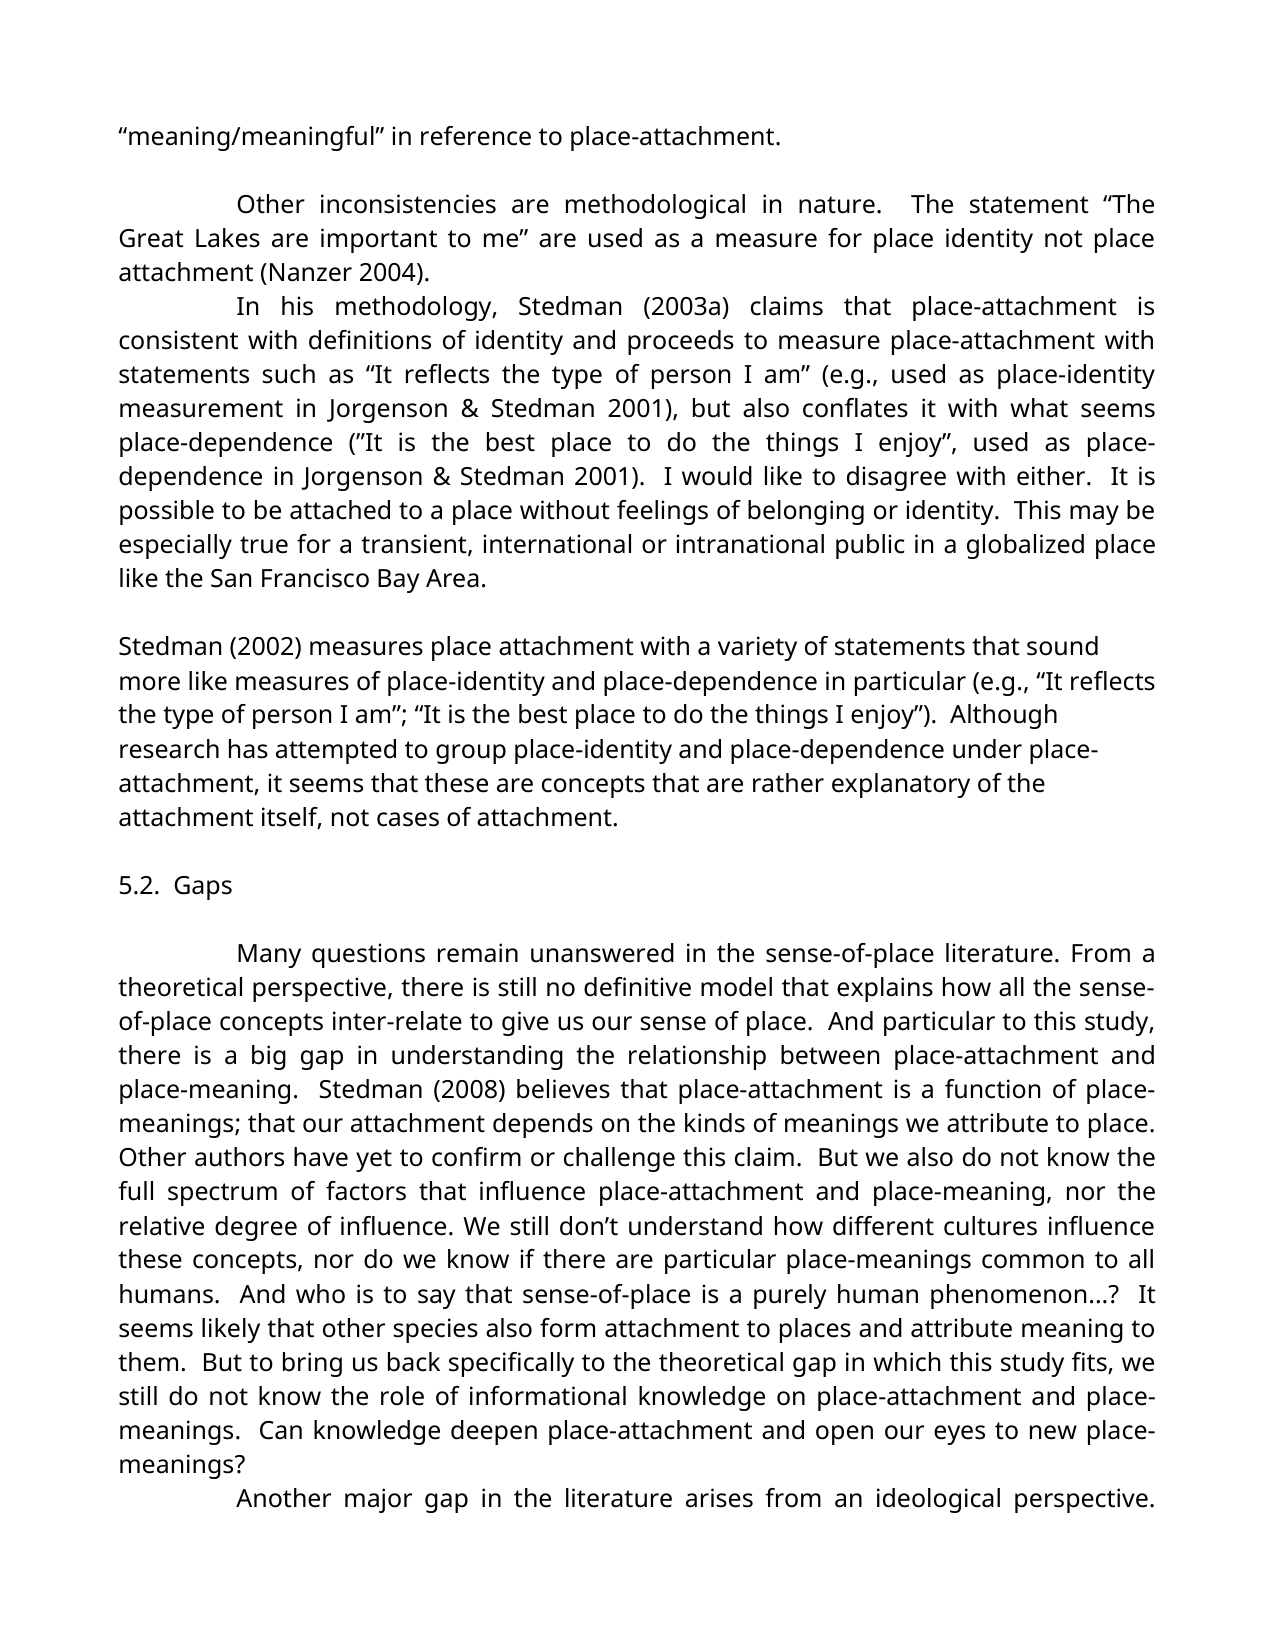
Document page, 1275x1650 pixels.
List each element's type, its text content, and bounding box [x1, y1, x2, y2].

text 5.2. Gaps [118, 867, 1157, 902]
text “meaning/meaningful” in reference to place-attachment. [118, 118, 1157, 152]
text Another major gap in the literature arises from an ideological perspective. [118, 1481, 1157, 1515]
text Many questions remain unanswered in the sense-of-place literature. From a theoretical perspective, there is still no definitive model that explains how all the sense-of-place concepts inter-relate to give us our sense of place. And particular to this study, there is a big gap in understanding the relationship between place-attachment and place-meaning. Stedman (2008) believes that place-attachment is a function of place-meanings; that our attachment depends on the kinds of meanings we attribute to place. Other authors have yet to confirm or challenge this claim. But we also do not know the full spectrum of factors that influence place-attachment and place-meaning, nor the relative degree of influence. We still don’t understand how different cultures influence these concepts, nor do we know if there are particular place-meanings common to all humans. And who is to say that sense-of-place is a purely human phenomenon...? It seems likely that other species also form attachment to places and attribute meaning to them. But to bring us back specifically to the theoretical gap in which this study fits, we still do not know the role of informational knowledge on place-attachment and place-meanings. Can knowledge deepen place-attachment and open our eyes to new place-meanings? [118, 936, 1157, 1481]
text Stedman (2002) measures place attachment with a variety of statements that sound more like measures of place-identity and place-dependence in particular (e.g., “It reflects the type of person I am”; “It is the best place to do the things I enjoy”). Although research has attempted to group place-identity and place-dependence under place-attachment, it seems that these are concepts that are rather explanatory of the attachment itself, not cases of attachment. [118, 629, 1157, 833]
text In his methodology, Stedman (2003a) claims that place-attachment is consistent with definitions of identity and proceeds to measure place-attachment with statements such as “It reflects the type of person I am” (e.g., used as place-identity measurement in Jorgenson & Stedman 2001), but also conflates it with what seems place-dependence (”It is the best place to do the things I enjoy”, used as place-dependence in Jorgenson & Stedman 2001). I would like to disagree with either. It is possible to be attached to a place without feelings of belonging or identity. This may be especially true for a transient, international or intranational public in a globalized place like the San Francisco Bay Area. [118, 288, 1157, 595]
text Other inconsistencies are methodological in nature. The statement “The Great Lakes are important to me” are used as a measure for place identity not place attachment (Nanzer 2004). [118, 186, 1157, 288]
